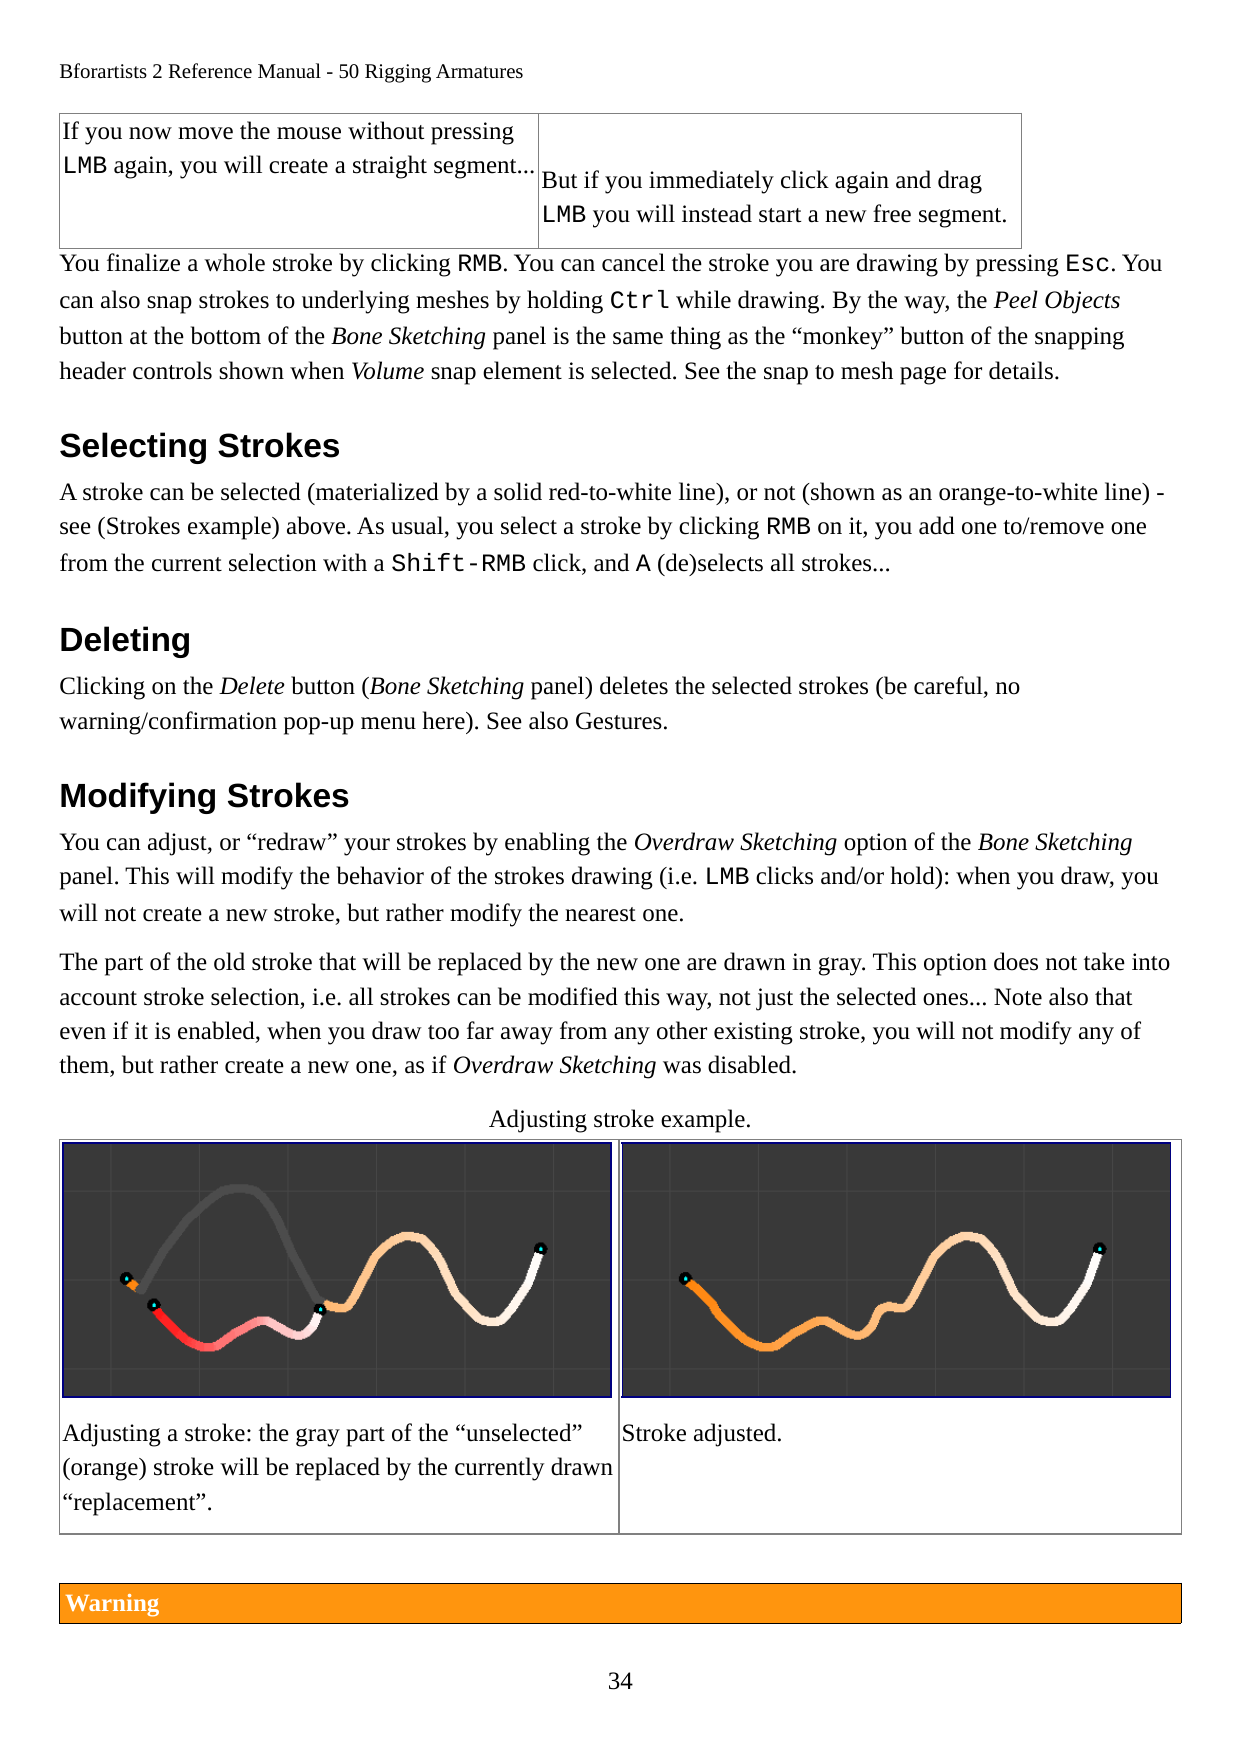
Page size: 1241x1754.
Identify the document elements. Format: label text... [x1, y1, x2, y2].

subtitle Deleting [59, 620, 1181, 659]
subtitle Selecting Strokes [59, 426, 1181, 464]
picture [64, 1144, 610, 1396]
text You finalize a whole stroke by clicking RMB. You can cancel the stroke you are drawing by pressing Esc. You can also snap strokes to underlying meshes by holding Ctrl while drawing. By the way, the Peel Objects button at the bottom of the Bone Sketching panel is the same thing as the “monkey” button of the snapping header controls shown when Volume snap element is selected. See the snap to mesh page for details. [59, 248, 1181, 384]
text A stroke can be selected (materialized by a solid red-to-white line), or not (shown as an orange-to-white line) - see (Strokes example) above. As usual, you select a stroke by clicking RMB on it, you add one to/remove one from the current selection with a Shift-RMB click, and A (de)selects all strokes... [59, 477, 1181, 579]
text The part of the old stroke that will be replaced by the new one are drawn in gray. This option does not take into account stroke selection, i.e. all strokes can be modified this way, not just the selected ones... Note also that even if it is enabled, when you draw too far away from any other existing stroke, you will not modify any of them, but rather create a new one, as if Overdraw Sketching was disabled. [59, 947, 1181, 1079]
table_cell If you now move the mouse without pressing LMB again, you will create a straight segment... [60, 114, 538, 248]
table_header Adjusting a stroke: the gray part of the “unselected” (orange) stroke will be replaced by the currently drawn “replacement”. [60, 1140, 618, 1533]
table_header Stroke adjusted. [620, 1140, 1181, 1533]
text Adjusting stroke example. [59, 1104, 1181, 1133]
picture [623, 1144, 1170, 1396]
text Clicking on the Delete button (Bone Sketching panel) deletes the selected strokes (be careful, no warning/confirmation pop-up menu here). See also Gestures. [59, 671, 1181, 735]
subtitle Modifying Strokes [59, 776, 1181, 814]
table_cell But if you immediately click again and drag LMB you will instead start a new free segment. [539, 114, 1021, 248]
table_header Warning [60, 1584, 1181, 1623]
text You can adjust, or “redraw” your strokes by enabling the Overdraw Sketching option of the Bone Sketching panel. This will modify the behavior of the strokes drawing (i.e. LMB clicks and/or hold): when you draw, you will not create a new stroke, but rather modify the nearest one. [59, 827, 1181, 927]
